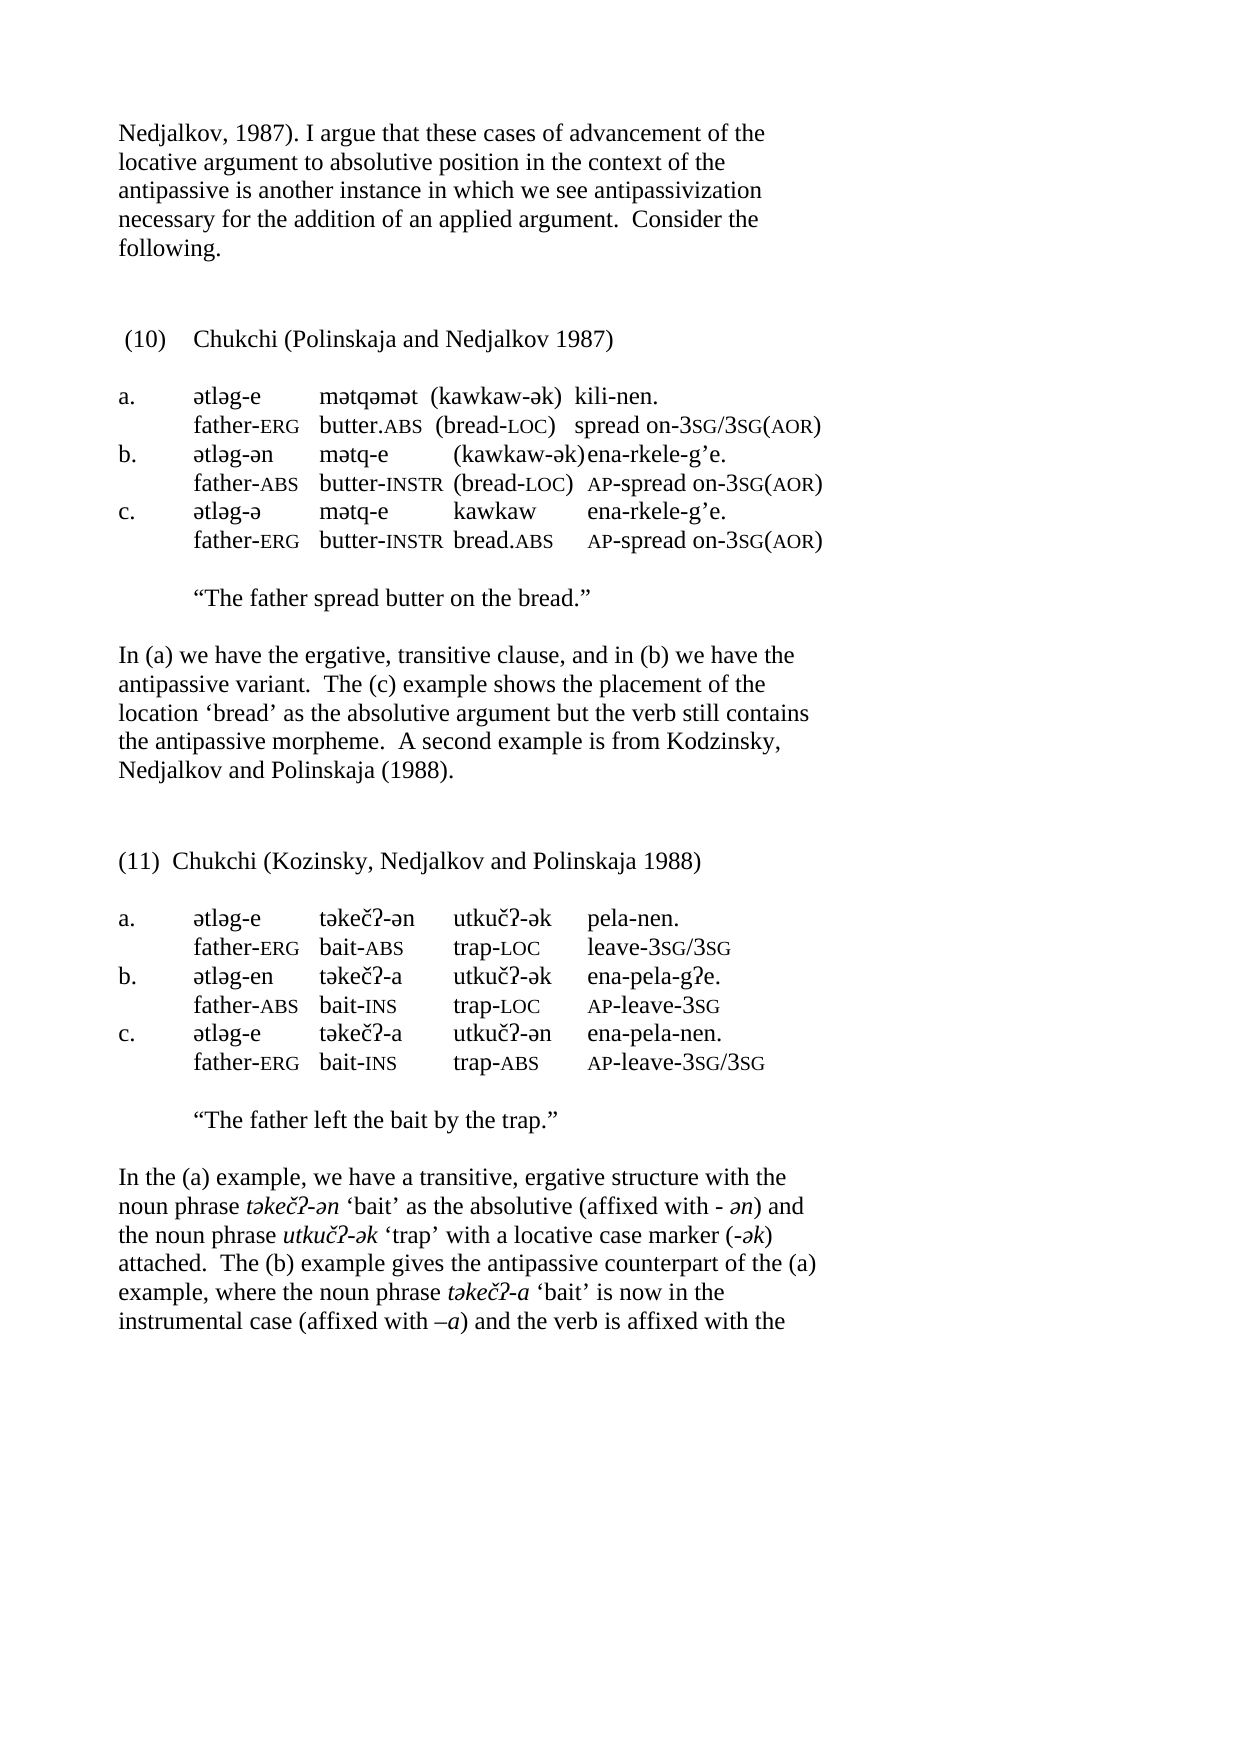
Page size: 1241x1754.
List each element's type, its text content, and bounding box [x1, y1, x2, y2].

text father-erg bait-ins trap-abs ap-leave-3sg/3sg [118, 1047, 827, 1076]
text In (a) we have the ergative, transitive clause, and in (b) we have the antipassive variant. The (c) example shows the placement of the location ‘bread’ as the absolutive argument but the verb still contains the antipassive morpheme. A second example is from Kodzinsky, Nedjalkov and Polinskaja (1988). [118, 640, 827, 784]
text Nedjalkov, 1987). I argue that these cases of advancement of the locative argument to absolutive position in the context of the antipassive is another instance in which we see antipassivization necessary for the addition of an applied argument. Consider the following. [118, 118, 827, 262]
text c. ətləg-e təkečʔ-a utkučʔ-ən ena-pela-nen. [118, 1018, 827, 1047]
text b. ətləg-en təkečʔ-a utkučʔ-ək ena-pela-gʔe. [118, 961, 827, 990]
text b. ətləg-ən mətq-e (kawkaw-ək) ena-rkele-g’e. [118, 439, 827, 468]
text father-abs butter-instr (bread-loc) ap-spread on-3sg(aor) [118, 468, 827, 496]
text a. ətləg-e mətqəmət (kawkaw-ək) kili-nen. [118, 381, 827, 410]
text “The father left the bait by the trap.” [118, 1105, 827, 1133]
text (10) Chukchi (Polinskaja and Nedjalkov 1987) [118, 324, 827, 353]
text “The father spread butter on the bread.” [118, 583, 827, 611]
text c. ətləg-ə mətq-e kawkaw ena-rkele-g’e. [118, 496, 827, 525]
text father-abs bait-ins trap-loc ap-leave-3sg [118, 990, 827, 1018]
text (11) Chukchi (Kozinsky, Nedjalkov and Polinskaja 1988) [118, 846, 827, 875]
text In the (a) example, we have a transitive, ergative structure with the noun phrase təkečʔ-ən ‘bait’ as the absolutive (affixed with - ən) and the noun phrase utkučʔ-ək ‘trap’ with a locative case marker (-ək) attached. The (b) example gives the antipassive counterpart of the (a) example, where the noun phrase təkečʔ-a ‘bait’ is now in the instrumental case (affixed with –a) and the verb is affixed with the [118, 1162, 827, 1335]
text father-erg butter-instr bread.abs ap-spread on-3sg(aor) [118, 525, 827, 554]
text father-erg bait-abs trap-loc leave-3sg/3sg [118, 932, 827, 961]
text father-erg butter.abs (bread-loc) spread on-3sg/3sg(aor) [193, 410, 827, 439]
text a. ətləg-e təkečʔ-ən utkučʔ-ək pela-nen. [118, 903, 827, 932]
